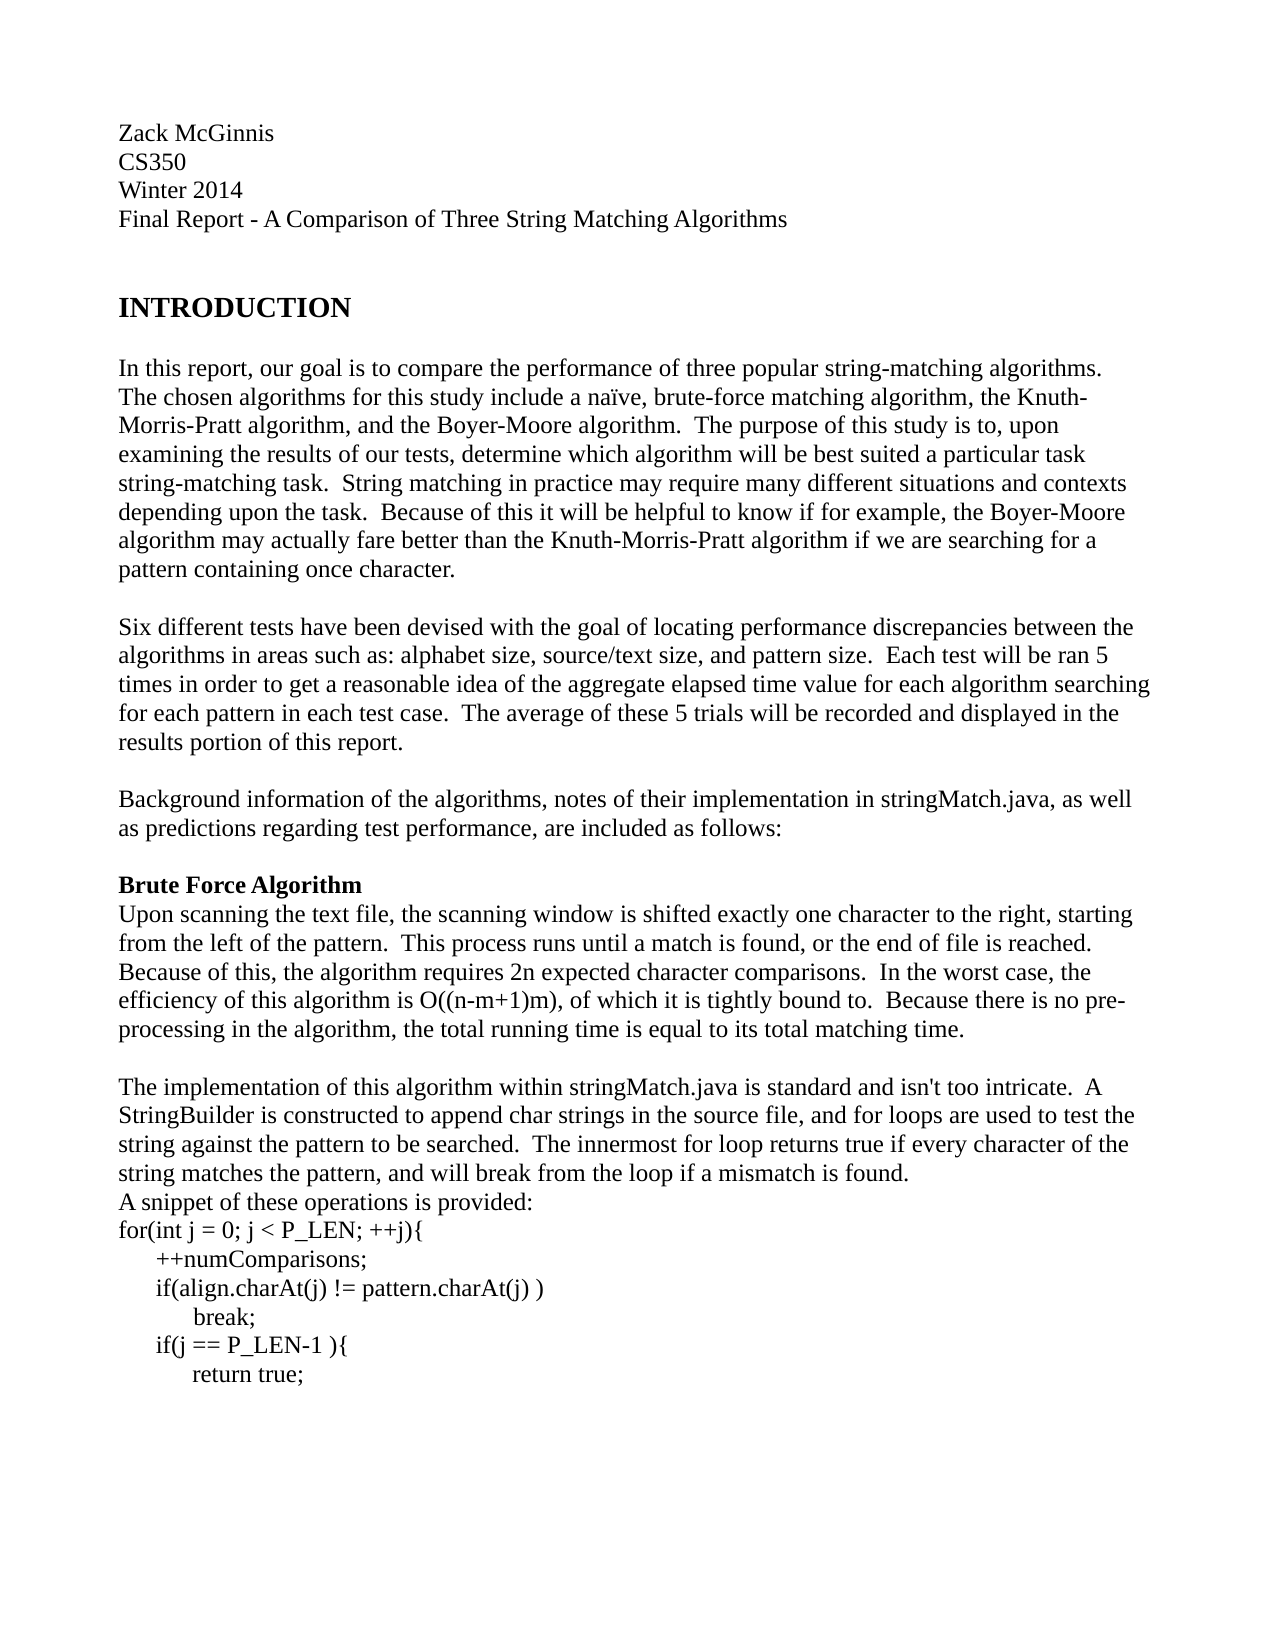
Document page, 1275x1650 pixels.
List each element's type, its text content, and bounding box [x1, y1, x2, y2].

text A snippet of these operations is provided: [118, 1187, 1157, 1215]
text Winter 2014 [118, 176, 1157, 204]
text CS350 [118, 147, 1157, 176]
text Background information of the algorithms, notes of their implementation in stringMatch.java, as well as predictions regarding test performance, are included as follows: [118, 784, 1157, 842]
text if(j == P_LEN-1 ){ [118, 1330, 1157, 1359]
text if(align.charAt(j) != pattern.charAt(j) ) [118, 1273, 1157, 1302]
text The implementation of this algorithm within stringMatch.java is standard and isn't too intricate. A StringBuilder is constructed to append char strings in the source file, and for loops are used to test the string against the pattern to be searched. The innermost for loop returns true if every character of the string matches the pattern, and will break from the loop if a mismatch is found. [118, 1072, 1157, 1187]
text return true; [118, 1359, 1157, 1388]
text INTRODUCTION [118, 291, 1157, 324]
text Final Report - A Comparison of Three String Matching Algorithms [118, 204, 1157, 233]
text Upon scanning the text file, the scanning window is shifted exactly one character to the right, starting from the left of the pattern. This process runs until a match is found, or the end of file is reached. Because of this, the algorithm requires 2n expected character comparisons. In the worst case, the efficiency of this algorithm is O((n-m+1)m), of which it is tightly bound to. Because there is no pre-processing in the algorithm, the total running time is equal to its total matching time. [118, 899, 1157, 1043]
text Brute Force Algorithm [118, 870, 1157, 899]
text The chosen algorithms for this study include a naïve, brute-force matching algorithm, the Knuth-Morris-Pratt algorithm, and the Boyer-Moore algorithm. The purpose of this study is to, upon examining the results of our tests, determine which algorithm will be best suited a particular task string-matching task. String matching in practice may require many different situations and contexts depending upon the task. Because of this it will be helpful to know if for example, the Boyer-Moore algorithm may actually fare better than the Knuth-Morris-Pratt algorithm if we are searching for a pattern containing once character. [118, 382, 1157, 583]
text Zack McGinnis [118, 118, 1157, 147]
text break; [118, 1302, 1157, 1330]
text Six different tests have been devised with the goal of locating performance discrepancies between the algorithms in areas such as: alphabet size, source/text size, and pattern size. Each test will be ran 5 times in order to get a reasonable idea of the aggregate elapsed time value for each algorithm searching for each pattern in each test case. The average of these 5 trials will be recorded and displayed in the results portion of this report. [118, 612, 1157, 755]
text for(int j = 0; j < P_LEN; ++j){ [118, 1215, 1157, 1244]
text ++numComparisons; [118, 1244, 1157, 1273]
text In this report, our goal is to compare the performance of three popular string-matching algorithms. [118, 353, 1157, 382]
